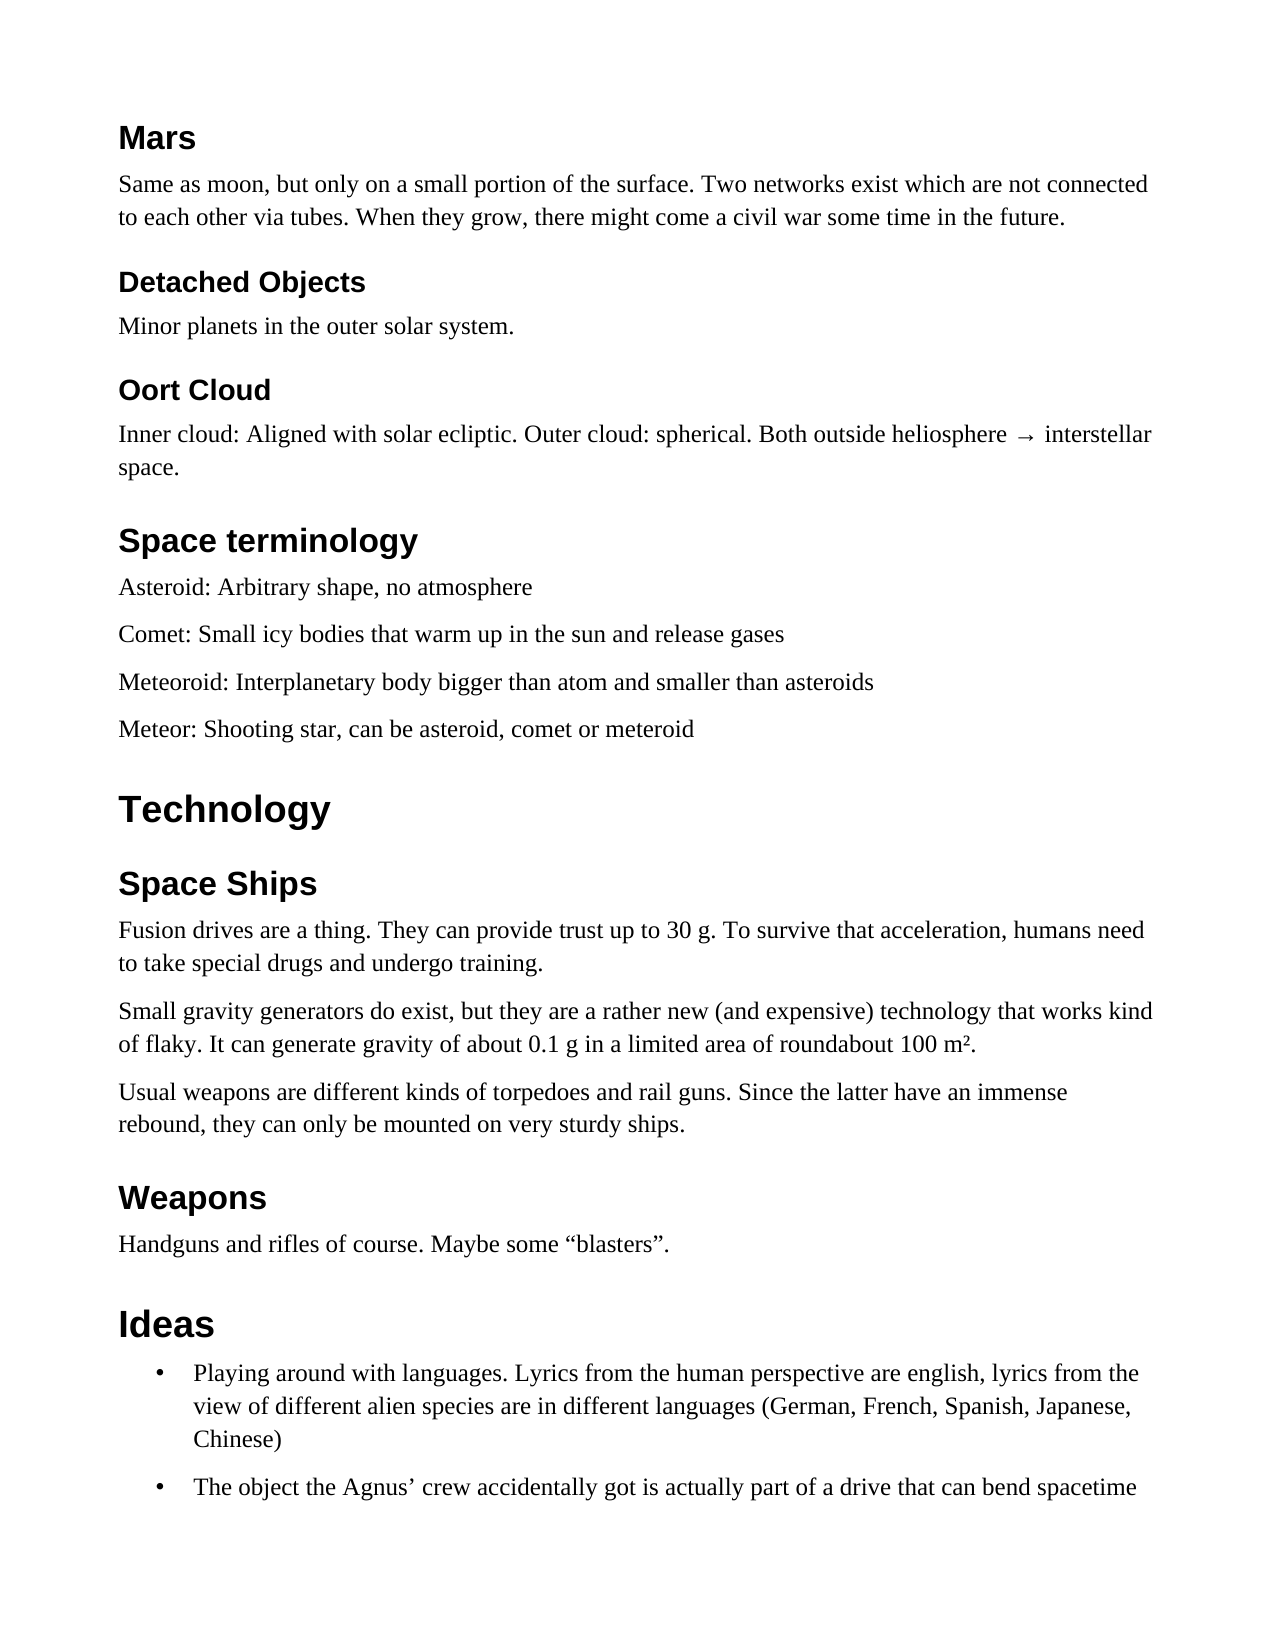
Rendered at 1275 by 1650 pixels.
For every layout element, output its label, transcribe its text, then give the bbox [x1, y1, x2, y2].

text Handguns and rifles of course. Maybe some “blasters”. [118, 1229, 1157, 1258]
text Same as moon, but only on a small portion of the surface. Two networks exist which are not connected to each other via tubes. When they grow, there might come a civil war some time in the future. [118, 169, 1157, 231]
list Playing around with languages. Lyrics from the human perspective are english, lyrics from the view of different alien species are in different languages (German, French, Spanish, Japanese, Chinese) [156, 1358, 1157, 1453]
text Meteor: Shooting star, can be asteroid, comet or meteroid [118, 714, 1157, 743]
text Fusion drives are a thing. They can provide trust up to 30 g. To survive that acceleration, humans need to take special drugs and undergo training. [118, 915, 1157, 977]
list The object the Agnus’ crew accidentally got is actually part of a drive that can bend spacetime [156, 1472, 1157, 1500]
text Meteoroid: Interplanetary body bigger than atom and smaller than asteroids [118, 667, 1157, 696]
text Comet: Small icy bodies that warm up in the sun and release gases [118, 619, 1157, 648]
subtitle Technology [118, 787, 1157, 831]
text Usual weapons are different kinds of torpedoes and rail guns. Since the latter have an immense rebound, they can only be mounted on very sturdy ships. [118, 1077, 1157, 1138]
subtitle Space Ships [118, 864, 1157, 903]
subtitle Space terminology [118, 521, 1157, 559]
subtitle Oort Cloud [118, 373, 1157, 407]
text Minor planets in the outer solar system. [118, 311, 1157, 339]
text Small gravity generators do exist, but they are a rather new (and expensive) technology that works kind of flaky. It can generate gravity of about 0.1 g in a limited area of roundabout 100 m². [118, 996, 1157, 1058]
subtitle Mars [118, 118, 1157, 157]
subtitle Ideas [118, 1302, 1157, 1345]
text Inner cloud: Aligned with solar ecliptic. Outer cloud: spherical. Both outside heliosphere → interstellar space. [118, 419, 1157, 481]
subtitle Detached Objects [118, 264, 1157, 298]
subtitle Weapons [118, 1178, 1157, 1217]
text Asteroid: Arbitrary shape, no atmosphere [118, 572, 1157, 601]
